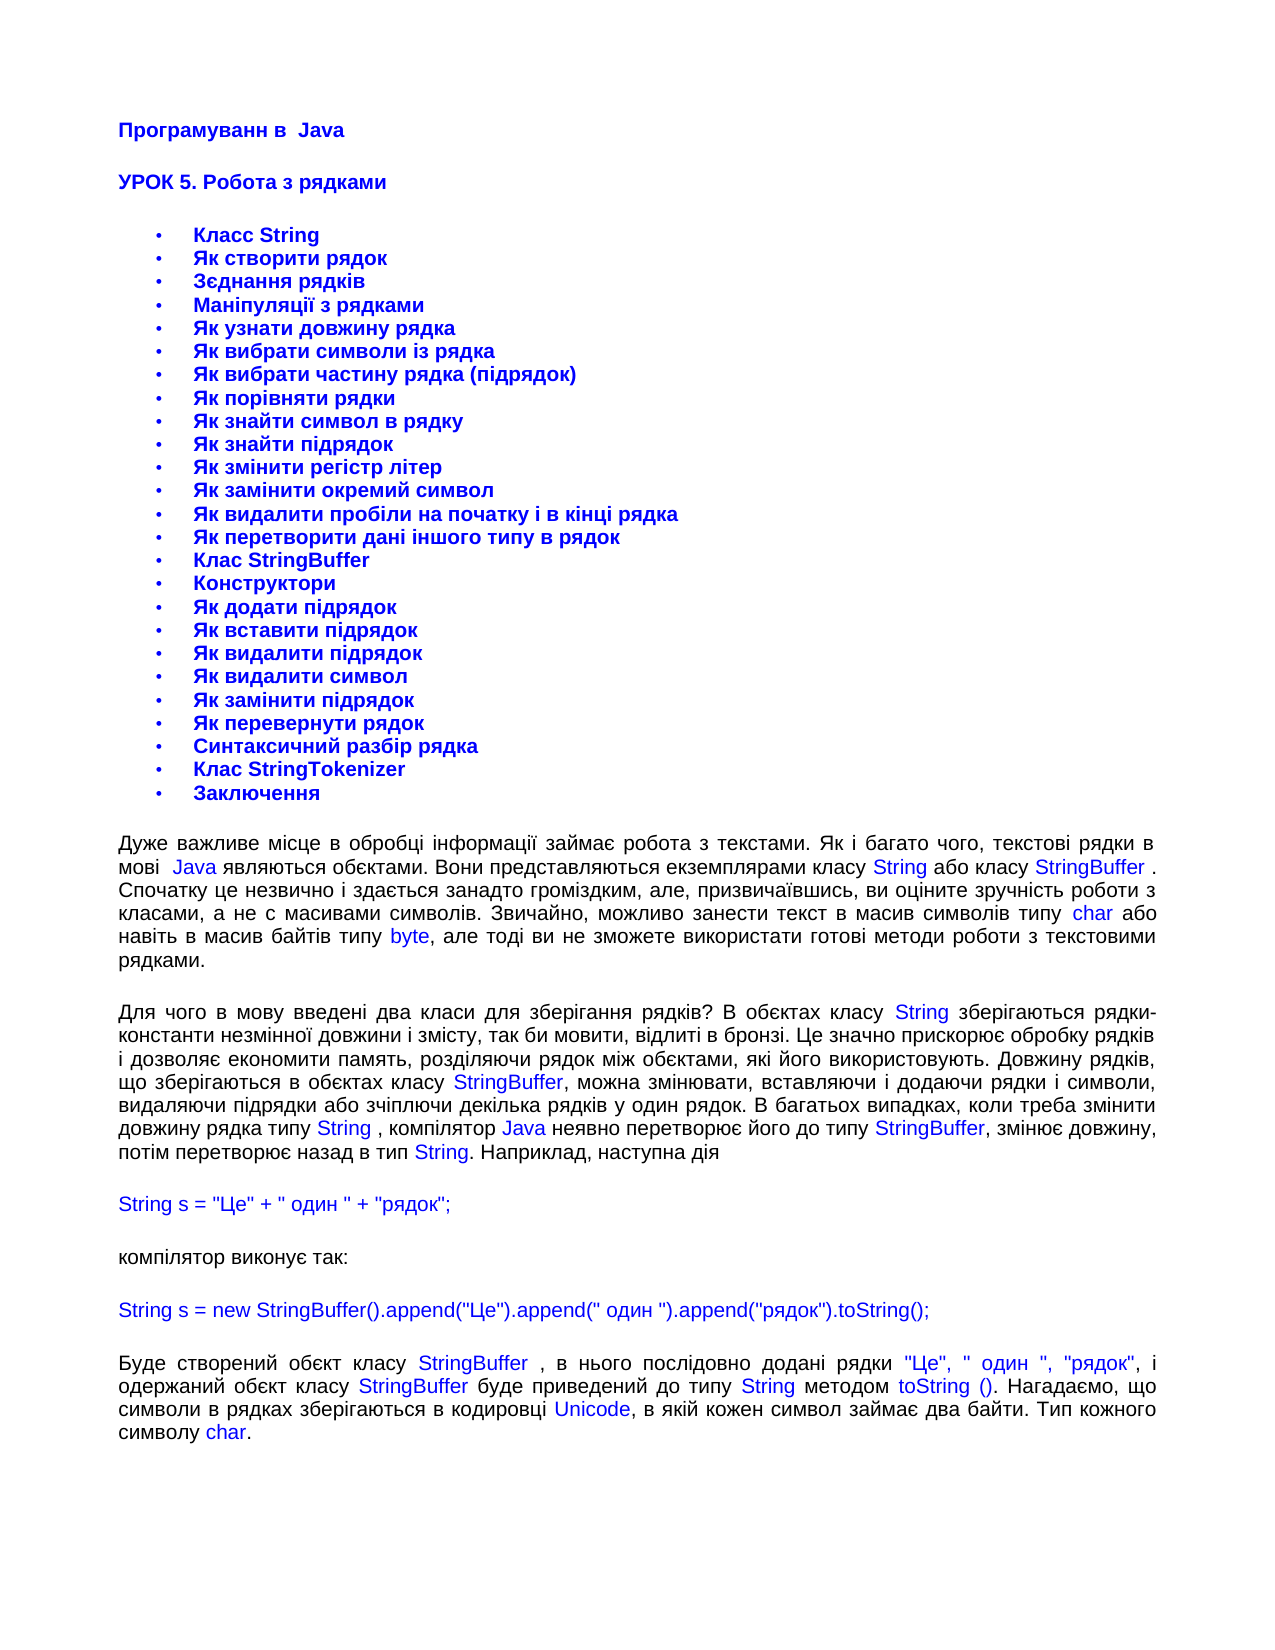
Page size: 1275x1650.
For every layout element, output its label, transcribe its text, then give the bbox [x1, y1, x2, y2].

list Як перевернути рядок [156, 711, 1157, 734]
text УРОК 5. Робота з рядками [118, 171, 1157, 194]
list Як узнати довжину рядка [156, 316, 1157, 340]
list Синтаксичний разбір рядка [156, 734, 1157, 758]
list Як знайти підрядок [156, 433, 1157, 456]
list Як перетворити дані іншого типу в рядок [156, 526, 1157, 549]
list Як вибрати символи із рядка [156, 340, 1157, 363]
text Для чого в мову введені два класи для зберігання рядків? В обєктах класу String зберігаються рядки-константи незмінної довжини і змісту, так би мовити, відлиті в бронзі. Це значно прискорює обробку рядків і дозволяє економити память, розділяючи рядок між обєктами, які його використовують. Довжину рядків, що зберігаються в обєктах класу StringBuffer, можна змінювати, вставляючи і додаючи рядки і символи, видаляючи підрядки або зчіплючи декілька рядків у один рядок. В багатьох випадках, коли треба змінити довжину рядка типу String , компілятор Java неявно перетворює його до типу StringBuffer, змінює довжину, потім перетворює назад в тип String. Наприклад, наступна дія [118, 1001, 1157, 1163]
list Клас StringTokenizer [156, 758, 1157, 781]
list Клас StringBuffer [156, 549, 1157, 572]
list Як видалити підрядок [156, 642, 1157, 665]
list Конструктори [156, 572, 1157, 595]
text Дуже важливе місце в обробці інформації займає робота з текстами. Як і багато чого, текстові рядки в мові Java являються обєктами. Вони представляються екземплярами класу String або класу StringBuffer . Спочатку це незвично і здається занадто громіздким, але, призвичаївшись, ви оціните зручність роботи з класами, а не с масивами символів. Звичайно, можливо занести текст в масив символів типу char або навіть в масив байтів типу byte, але тоді ви не зможете використати готові методи роботи з текстовими рядками. [118, 832, 1157, 971]
list Як додати підрядок [156, 595, 1157, 618]
list Зєднання рядків [156, 270, 1157, 293]
list Як знайти символ в рядку [156, 409, 1157, 433]
list Маніпуляції з рядками [156, 293, 1157, 316]
text String s = "Це" + " один " + "рядок"; [118, 1193, 1157, 1216]
list Як змінити регістр літер [156, 456, 1157, 479]
list Як порівняти рядки [156, 386, 1157, 409]
list Як вставити підрядок [156, 618, 1157, 642]
text компілятор виконує так: [118, 1246, 1157, 1269]
list Як створити рядок [156, 247, 1157, 270]
list Як видалити символ [156, 665, 1157, 688]
list Заключення [156, 781, 1157, 804]
list Як замінити окремий символ [156, 479, 1157, 502]
text Буде створений обєкт класу StringBuffer , в нього послідовно додані рядки "Це", " один ", "рядок", і одержаний обєкт класу StringBuffer буде приведений до типу String методом toString (). Нагадаємо, що символи в рядках зберігаються в кодировці Unicode, в якій кожен символ займає два байти. Тип кожного символу char. [118, 1351, 1157, 1444]
text Програмуванн в Java [118, 118, 1157, 141]
list Класс String [156, 223, 1157, 247]
text String s = new StringBuffer().append("Це").append(" один ").append("рядок").toString(); [118, 1298, 1157, 1322]
list Як замінити підрядок [156, 688, 1157, 711]
list Як видалити пробіли на початку і в кінці рядка [156, 502, 1157, 526]
list Як вибрати частину рядка (підрядок) [156, 363, 1157, 386]
